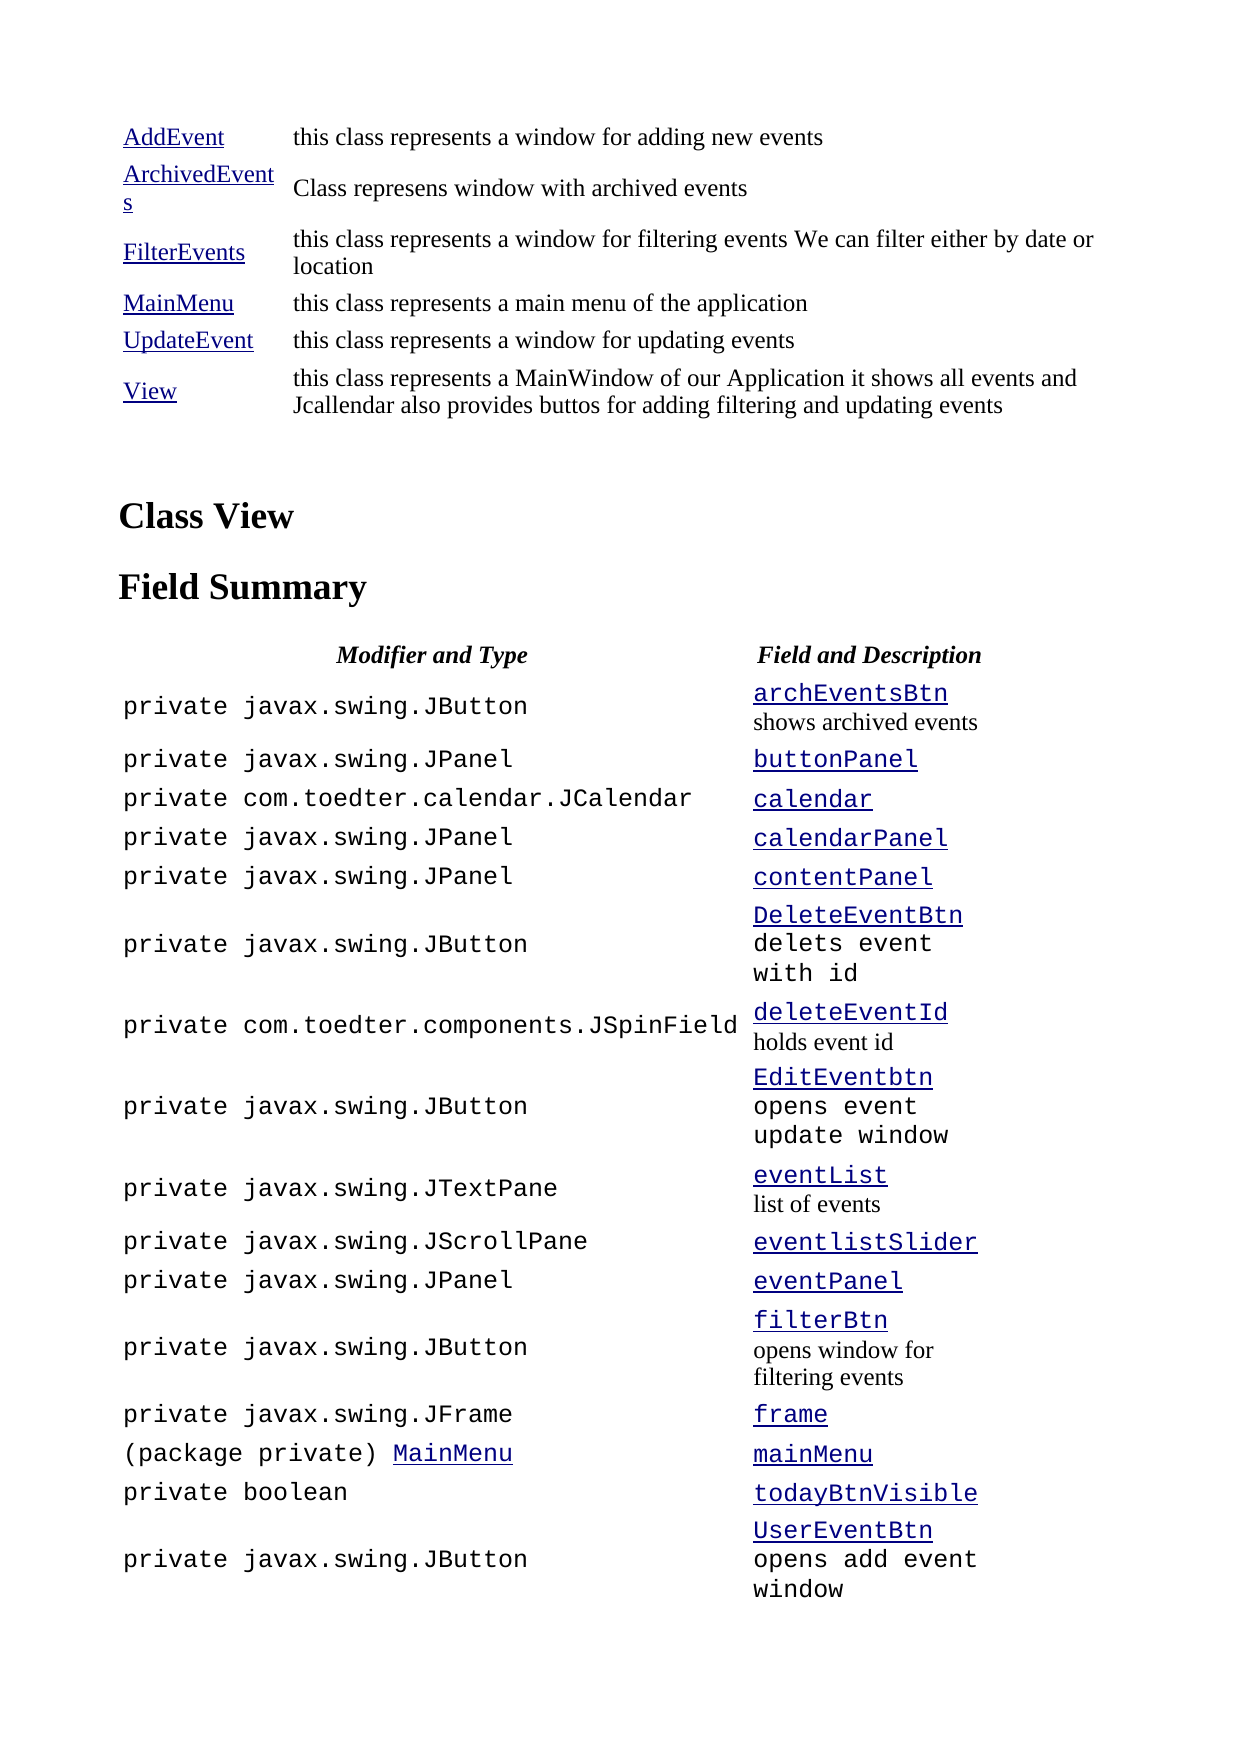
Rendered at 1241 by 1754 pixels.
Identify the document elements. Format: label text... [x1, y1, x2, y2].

table_header Modifier and Type [118, 637, 748, 674]
table_cell private javax.swing.JPanel [118, 1262, 748, 1301]
table_cell View [118, 359, 288, 424]
table_cell mainMenu [748, 1435, 993, 1474]
table_cell private javax.swing.JButton [118, 1060, 748, 1156]
table_cell private javax.swing.JScrollPane [118, 1223, 748, 1262]
table_cell buttonPanel [748, 741, 993, 780]
table_cell DeleteEventBtn delets event with id [748, 898, 993, 993]
subtitle Field Summary [118, 566, 1122, 607]
table_cell filterBtn opens window for filtering events [748, 1301, 993, 1396]
table_cell frame [748, 1396, 993, 1435]
table_cell contentPanel [748, 858, 993, 897]
table_cell eventList list of events [748, 1156, 993, 1223]
table_cell private boolean [118, 1474, 748, 1513]
table_cell UserEventBtn opens add event window [748, 1513, 993, 1609]
table_cell MainMenu [118, 285, 288, 322]
table_cell private javax.swing.JButton [118, 1513, 748, 1609]
table_cell this class represents a window for updating events [288, 322, 1122, 359]
table_cell this class represents a window for adding new events [288, 118, 1122, 155]
table_cell AddEvent [118, 118, 288, 155]
table_cell calendar [748, 780, 993, 819]
table_cell this class represents a window for filtering events We can filter either by date or location [288, 220, 1122, 285]
table_cell eventlistSlider [748, 1223, 993, 1262]
table_cell (package private) MainMenu [118, 1435, 748, 1474]
table_cell ArchivedEvents [118, 155, 288, 220]
table_cell private javax.swing.JTextPane [118, 1156, 748, 1223]
table_cell UpdateEvent [118, 322, 288, 359]
table_cell this class represents a main menu of the application [288, 285, 1122, 322]
table_cell this class represents a MainWindow of our Application it shows all events and Jcallendar also provides buttos for adding filtering and updating events [288, 359, 1122, 424]
table_cell FilterEvents [118, 220, 288, 285]
table_cell private javax.swing.JPanel [118, 819, 748, 858]
table_cell private javax.swing.JPanel [118, 741, 748, 780]
table_cell private javax.swing.JFrame [118, 1396, 748, 1435]
table_cell calendarPanel [748, 819, 993, 858]
subtitle Class View [118, 495, 1122, 536]
table_cell private com.toedter.components.JSpinField [118, 993, 748, 1060]
table_cell archEventsBtn shows archived events [748, 674, 993, 741]
table_header Field and Description [748, 637, 993, 674]
table_cell deleteEventId holds event id [748, 993, 993, 1060]
table_cell eventPanel [748, 1262, 993, 1301]
table_cell EditEventbtn opens event update window [748, 1060, 993, 1156]
table_cell private javax.swing.JButton [118, 898, 748, 993]
table_cell private javax.swing.JButton [118, 674, 748, 741]
table_cell Class represens window with archived events [288, 155, 1122, 220]
table_cell todayBtnVisible [748, 1474, 993, 1513]
table_cell private javax.swing.JPanel [118, 858, 748, 897]
table_cell private com.toedter.calendar.JCalendar [118, 780, 748, 819]
table_cell private javax.swing.JButton [118, 1301, 748, 1396]
